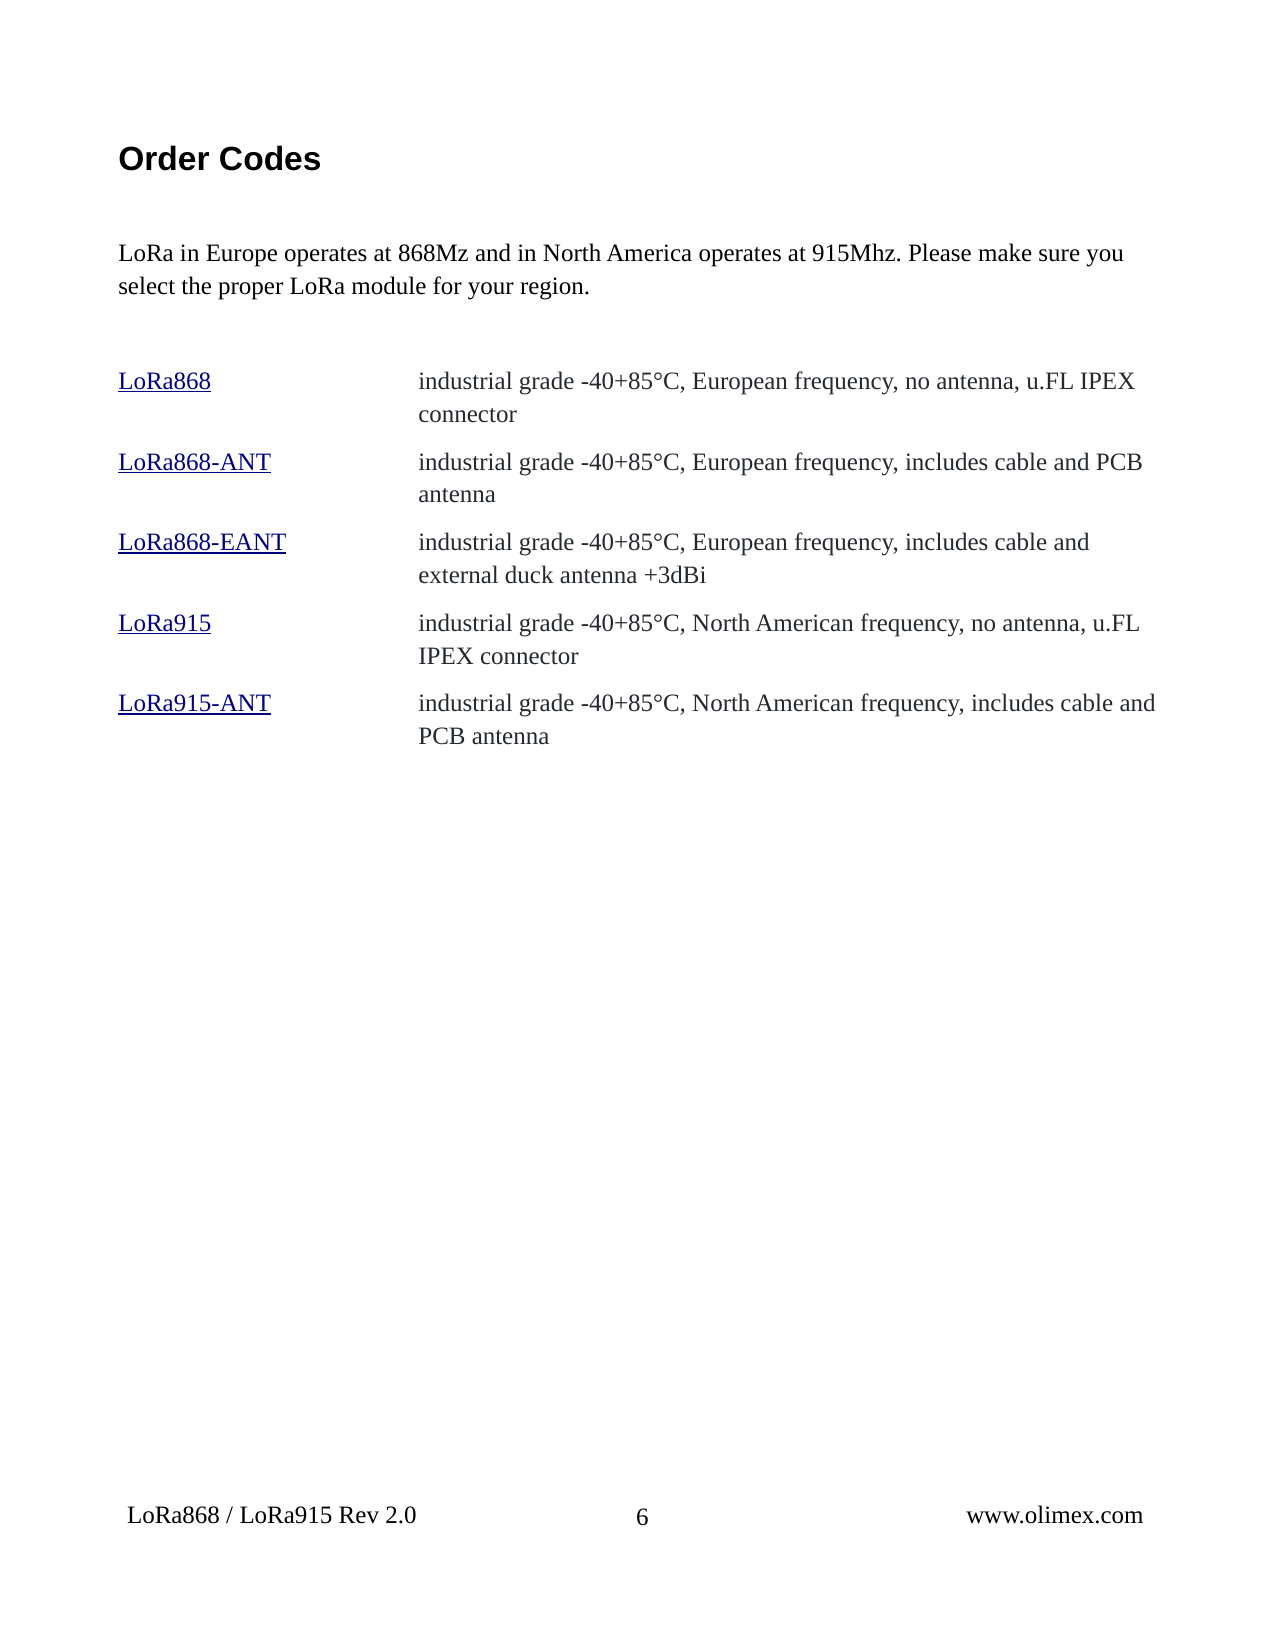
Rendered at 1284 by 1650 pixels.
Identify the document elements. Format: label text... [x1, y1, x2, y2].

text LoRa915 industrial grade -40+85°C, North American frequency, no antenna, u.FL IPEX connector [118, 608, 1166, 669]
text LoRa868 industrial grade -40+85°C, European frequency, no antenna, u.FL IPEX connector [118, 366, 1166, 428]
text LoRa915-ANT industrial grade -40+85°C, North American frequency, includes cable and PCB antenna [118, 688, 1166, 750]
text LoRa868-EANT industrial grade -40+85°C, European frequency, includes cable and external duck antenna +3dBi [118, 527, 1166, 589]
text LoRa868-ANT industrial grade -40+85°C, European frequency, includes cable and PCB antenna [118, 447, 1166, 508]
text LoRa in Europe operates at 868Mz and in North America operates at 915Mhz. Please make sure you select the proper LoRa module for your region. [118, 238, 1166, 299]
subtitle Order Codes [118, 139, 1166, 178]
